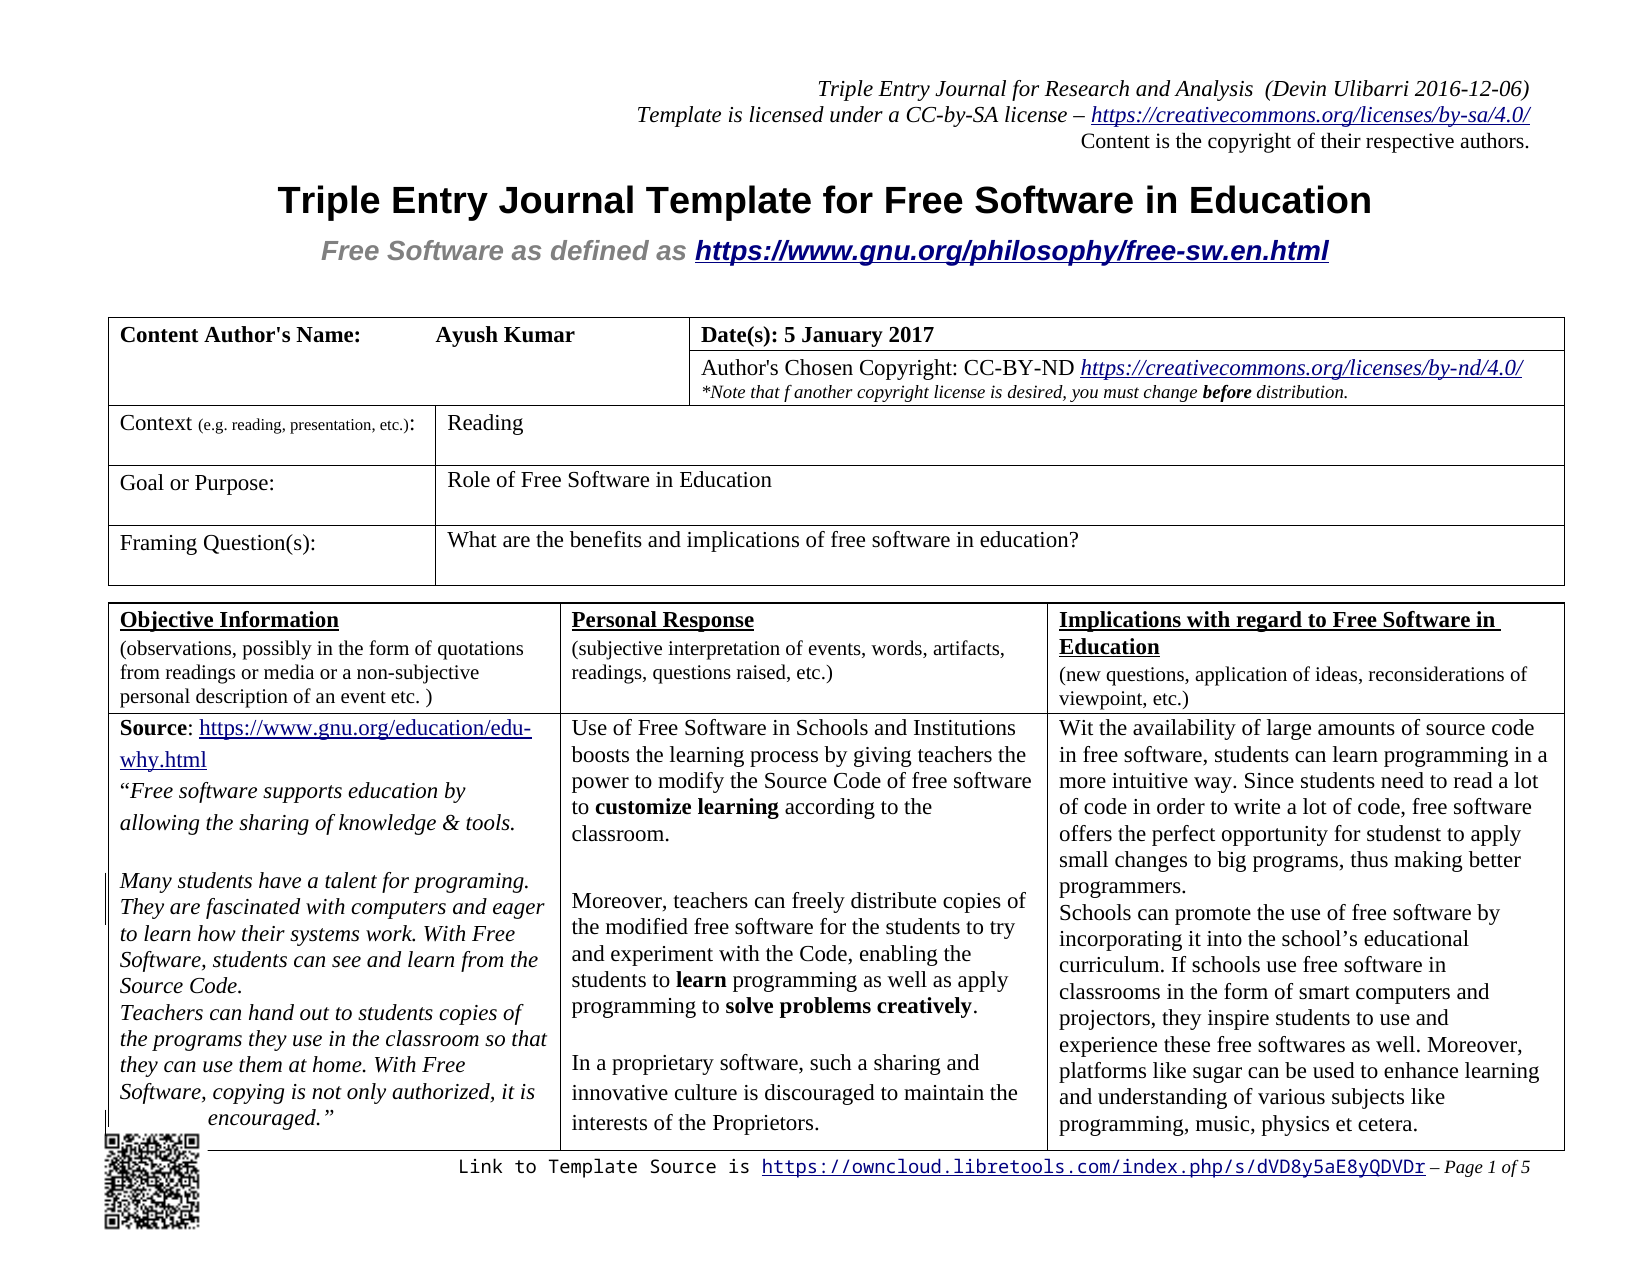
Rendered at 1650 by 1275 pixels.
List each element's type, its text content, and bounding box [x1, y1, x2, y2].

table_header Implications with regard to Free Software in Education (new questions, application of ideas, reconsiderations of viewpoint, etc.) [1048, 604, 1564, 713]
table_cell Goal or Purpose: [109, 466, 435, 525]
picture [97, 1127, 208, 1238]
table_cell Role of Free Software in Education [436, 466, 1564, 525]
table_cell Author's Chosen Copyright: CC-BY-ND https://creativecommons.org/licenses/by-nd/4.0/ *Note that f another copyright license is desired, you must change before distribution. [690, 351, 1564, 405]
table_cell Context (e.g. reading, presentation, etc.): [109, 406, 435, 465]
table_header Content Author's Name: Ayush Kumar [109, 318, 689, 405]
table_cell What are the benefits and implications of free software in education? [436, 526, 1564, 584]
table_header Date(s): 5 January 2017 [690, 318, 1564, 350]
table_cell Framing Question(s): [109, 526, 435, 584]
table_cell Source: https://www.gnu.org/education/edu-why.html “Free software supports education by allowing the sharing of knowledge & tools. Many students have a talent for programing. They are fascinated with computers and eager to learn how their systems work. With Free Software, students can see and learn from the Source Code. Teachers can hand out to students copies of the programs they use in the classroom so that they can use them at home. With Free Software, copying is not only authorized, it is encouraged.” [109, 714, 560, 1150]
table_header Personal Response (subjective interpretation of events, words, artifacts, readings, questions raised, etc.) [561, 604, 1047, 713]
table_cell Use of Free Software in Schools and Institutions boosts the learning process by giving teachers the power to modify the Source Code of free software to customize learning according to the classroom. Moreover, teachers can freely distribute copies of the modified free software for the students to try and experiment with the Code, enabling the students to learn programming as well as apply programming to solve problems creatively. In a proprietary software, such a sharing and innovative culture is discouraged to maintain the interests of the Proprietors. [561, 714, 1047, 1150]
table_cell Reading [436, 406, 1564, 465]
subtitle Triple Entry Journal Template for Free Software in Education [120, 178, 1530, 222]
table_header Objective Information (observations, possibly in the form of quotations from readings or media or a non-subjective personal description of an event etc. ) [109, 604, 560, 713]
table_cell Wit the availability of large amounts of source code in free software, students can learn programming in a more intuitive way. Since students need to read a lot of code in order to write a lot of code, free software offers the perfect opportunity for studenst to apply small changes to big programs, thus making better programmers. Schools can promote the use of free software by incorporating it into the school’s educational curriculum. If schools use free software in classrooms in the form of smart computers and projectors, they inspire students to use and experience these free softwares as well. Moreover, platforms like sugar can be used to enhance learning and understanding of various subjects like programming, music, physics et cetera. [1048, 714, 1564, 1150]
subtitle Free Software as defined as https://www.gnu.org/philosophy/free-sw.en.html [120, 234, 1530, 266]
